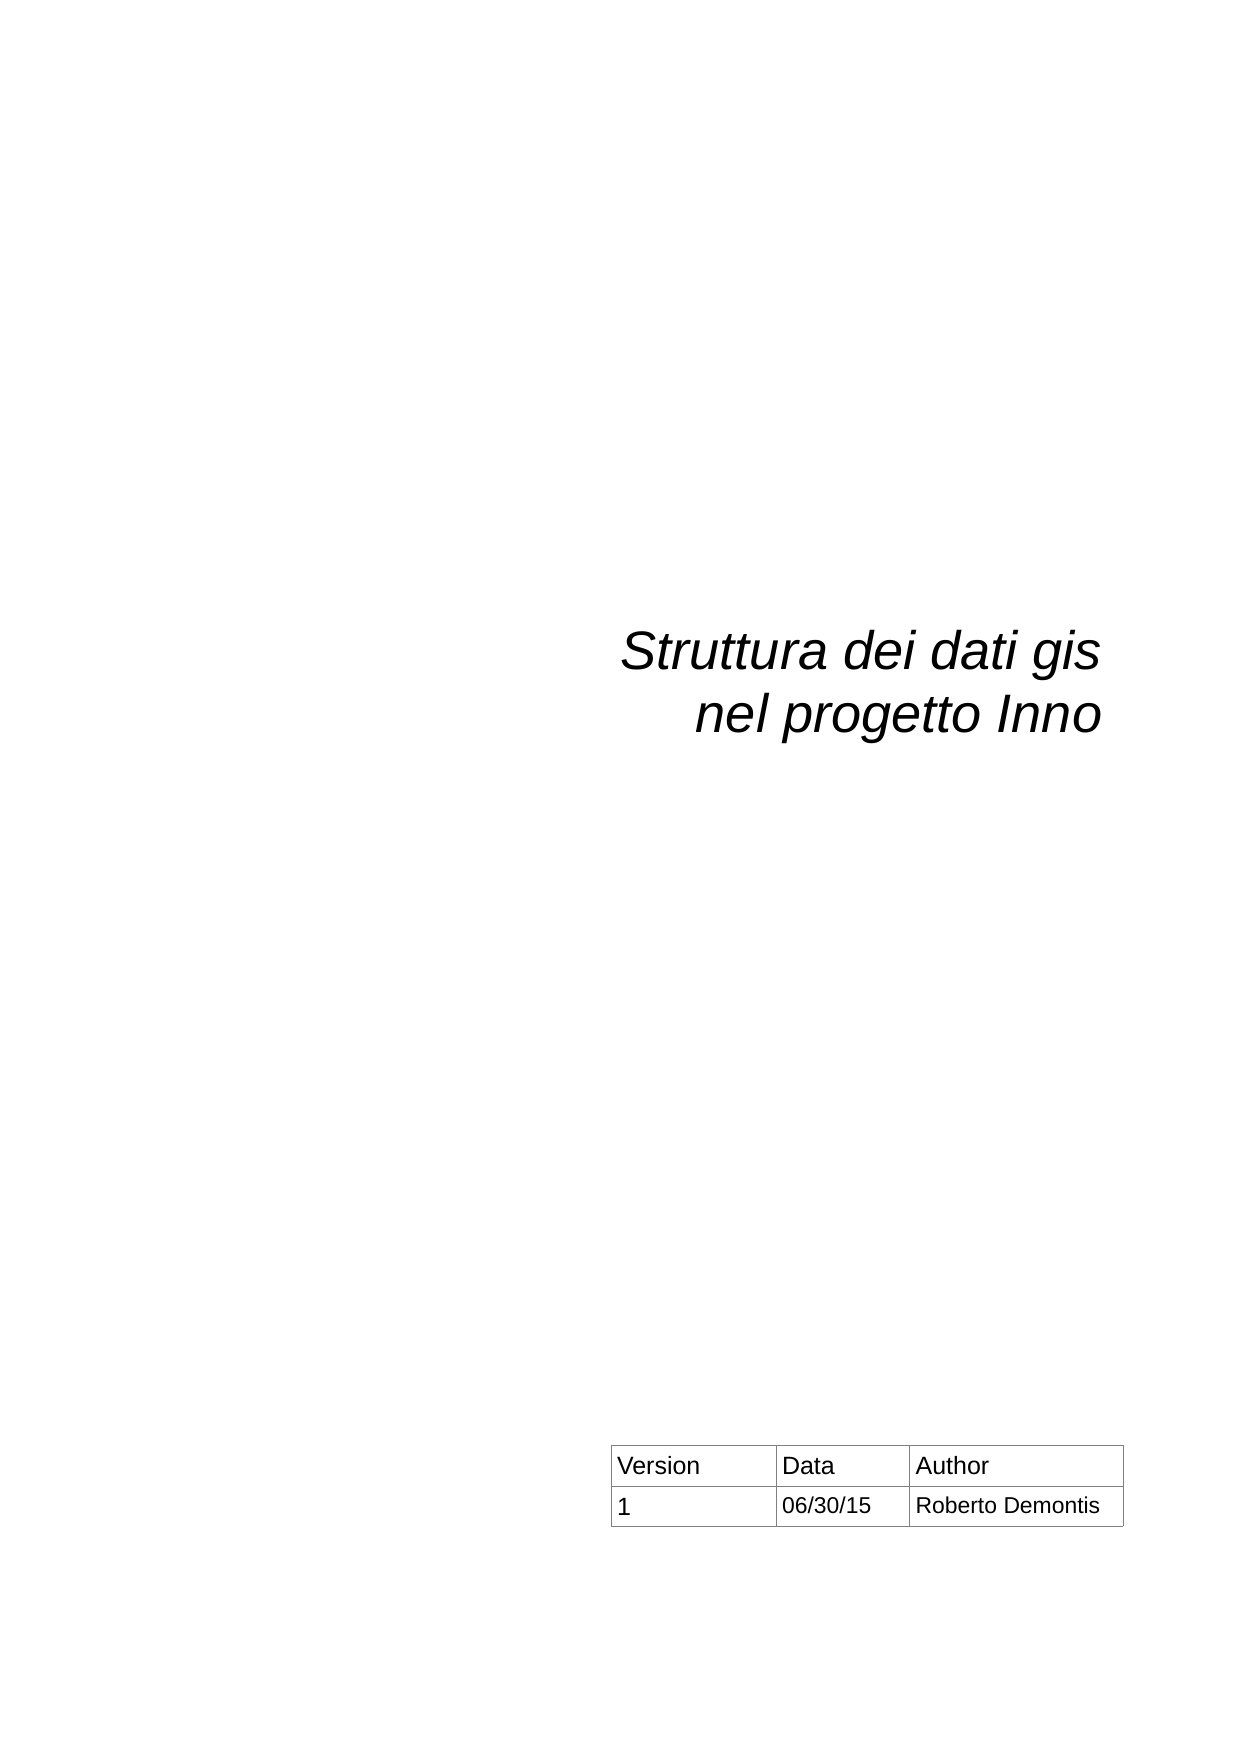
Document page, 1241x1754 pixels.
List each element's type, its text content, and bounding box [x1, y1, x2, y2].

table_header Data [777, 1446, 909, 1486]
text Struttura dei dati gis [118, 619, 1122, 681]
table_header Author [910, 1446, 1123, 1486]
text nel progetto Inno [118, 681, 1122, 743]
table_cell 30/06/15 [777, 1487, 909, 1526]
table_header Version [612, 1446, 776, 1486]
table_cell Roberto Demontis [910, 1487, 1123, 1526]
table_cell 1 [612, 1487, 776, 1526]
